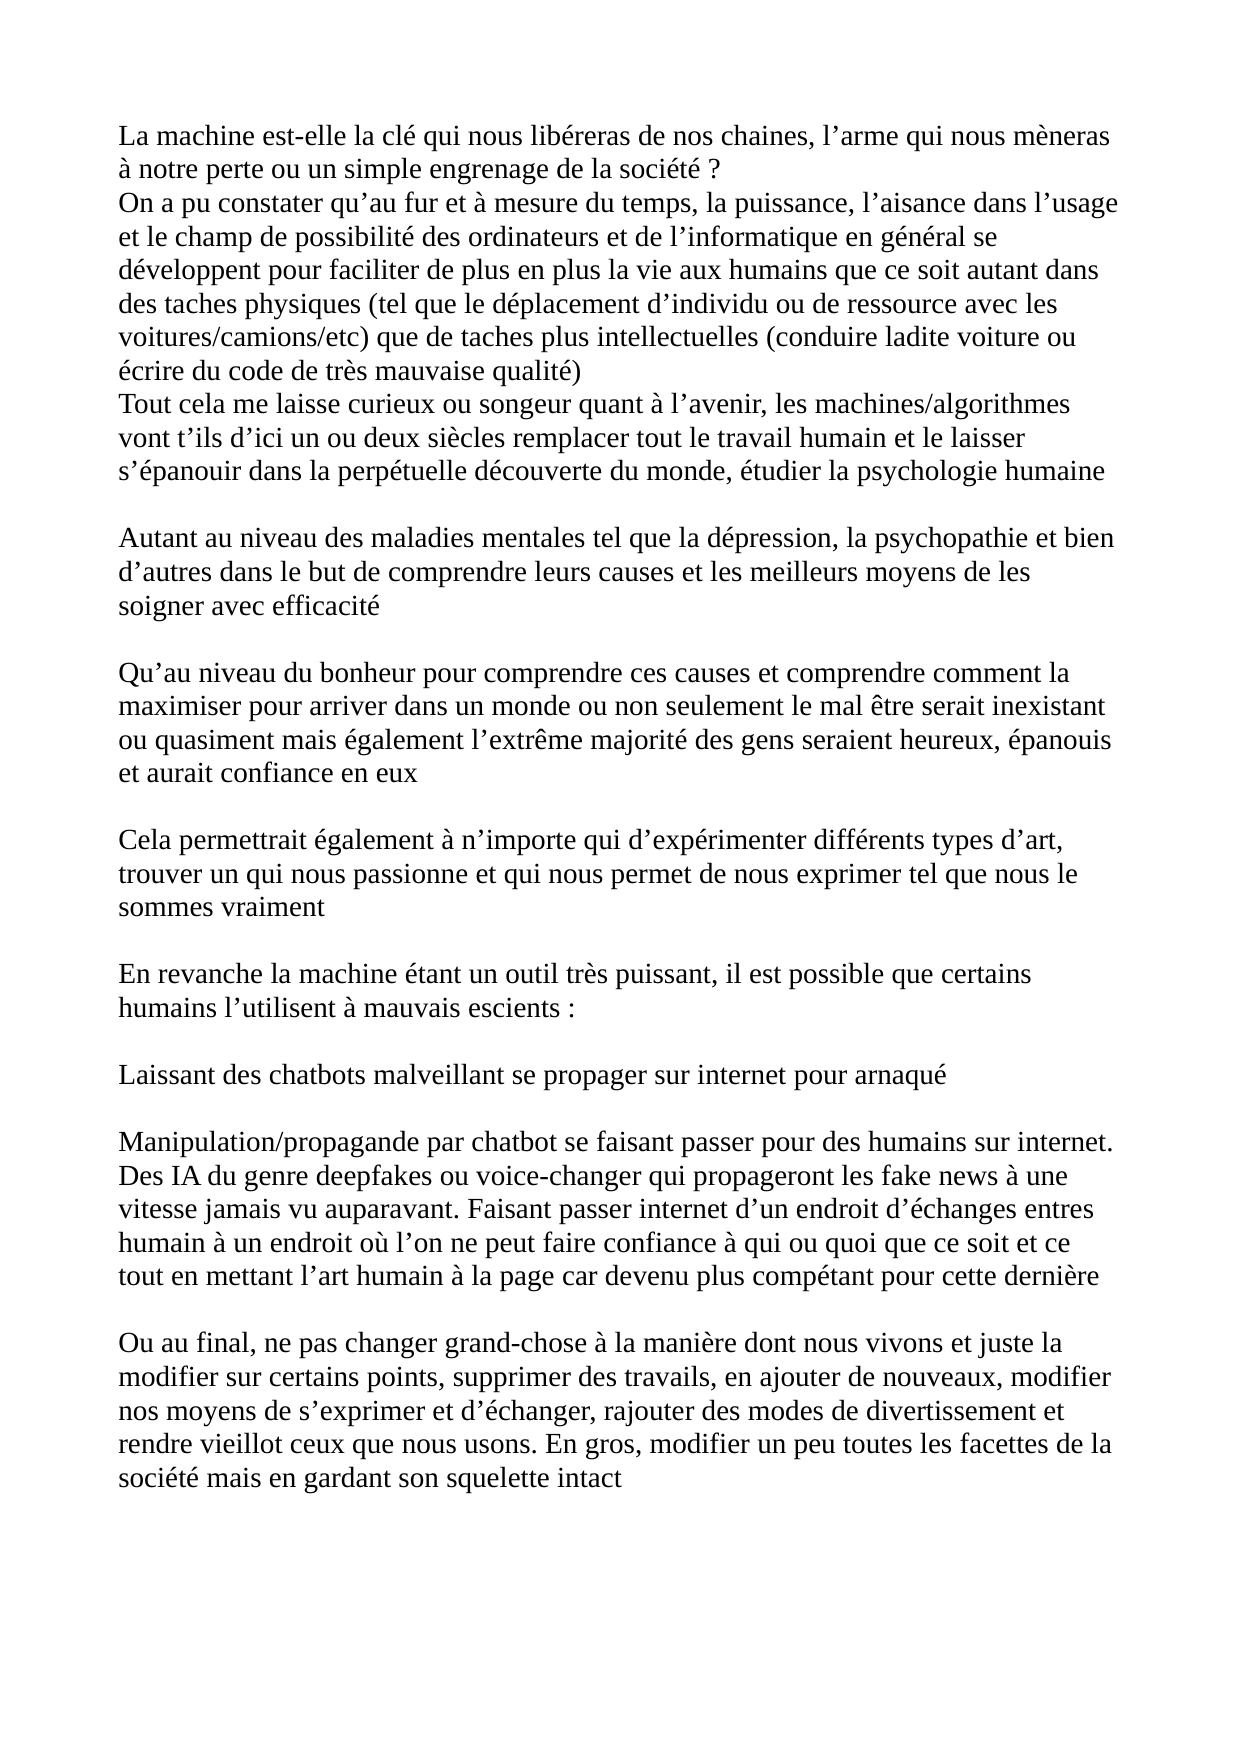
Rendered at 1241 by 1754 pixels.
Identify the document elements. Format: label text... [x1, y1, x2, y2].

text En revanche la machine étant un outil très puissant, il est possible que certains humains l’utilisent à mauvais escients : [118, 957, 1122, 1024]
text Cela permettrait également à n’importe qui d’expérimenter différents types d’art, trouver un qui nous passionne et qui nous permet de nous exprimer tel que nous le sommes vraiment [118, 822, 1122, 923]
text La machine est-elle la clé qui nous libéreras de nos chaines, l’arme qui nous mèneras à notre perte ou un simple engrenage de la société ? [118, 118, 1122, 185]
text Manipulation/propagande par chatbot se faisant passer pour des humains sur internet. Des IA du genre deepfakes ou voice-changer qui propageront les fake news à une vitesse jamais vu auparavant. Faisant passer internet d’un endroit d’échanges entres humain à un endroit où l’on ne peut faire confiance à qui ou quoi que ce soit et ce tout en mettant l’art humain à la page car devenu plus compétant pour cette dernière [118, 1124, 1122, 1292]
text Ou au final, ne pas changer grand-chose à la manière dont nous vivons et juste la modifier sur certains points, supprimer des travails, en ajouter de nouveaux, modifier nos moyens de s’exprimer et d’échanger, rajouter des modes de divertissement et rendre vieillot ceux que nous usons. En gros, modifier un peu toutes les facettes de la société mais en gardant son squelette intact [118, 1326, 1122, 1493]
text Qu’au niveau du bonheur pour comprendre ces causes et comprendre comment la maximiser pour arriver dans un monde ou non seulement le mal être serait inexistant ou quasiment mais également l’extrême majorité des gens seraient heureux, épanouis et aurait confiance en eux [118, 655, 1122, 789]
text On a pu constater qu’au fur et à mesure du temps, la puissance, l’aisance dans l’usage et le champ de possibilité des ordinateurs et de l’informatique en général se développent pour faciliter de plus en plus la vie aux humains que ce soit autant dans des taches physiques (tel que le déplacement d’individu ou de ressource avec les voitures/camions/etc) que de taches plus intellectuelles (conduire ladite voiture ou écrire du code de très mauvaise qualité) [118, 185, 1122, 386]
text Autant au niveau des maladies mentales tel que la dépression, la psychopathie et bien d’autres dans le but de comprendre leurs causes et les meilleurs moyens de les soigner avec efficacité [118, 521, 1122, 621]
text Laissant des chatbots malveillant se propager sur internet pour arnaqué [118, 1057, 1122, 1091]
text Tout cela me laisse curieux ou songeur quant à l’avenir, les machines/algorithmes vont t’ils d’ici un ou deux siècles remplacer tout le travail humain et le laisser s’épanouir dans la perpétuelle découverte du monde, étudier la psychologie humaine [118, 386, 1122, 487]
